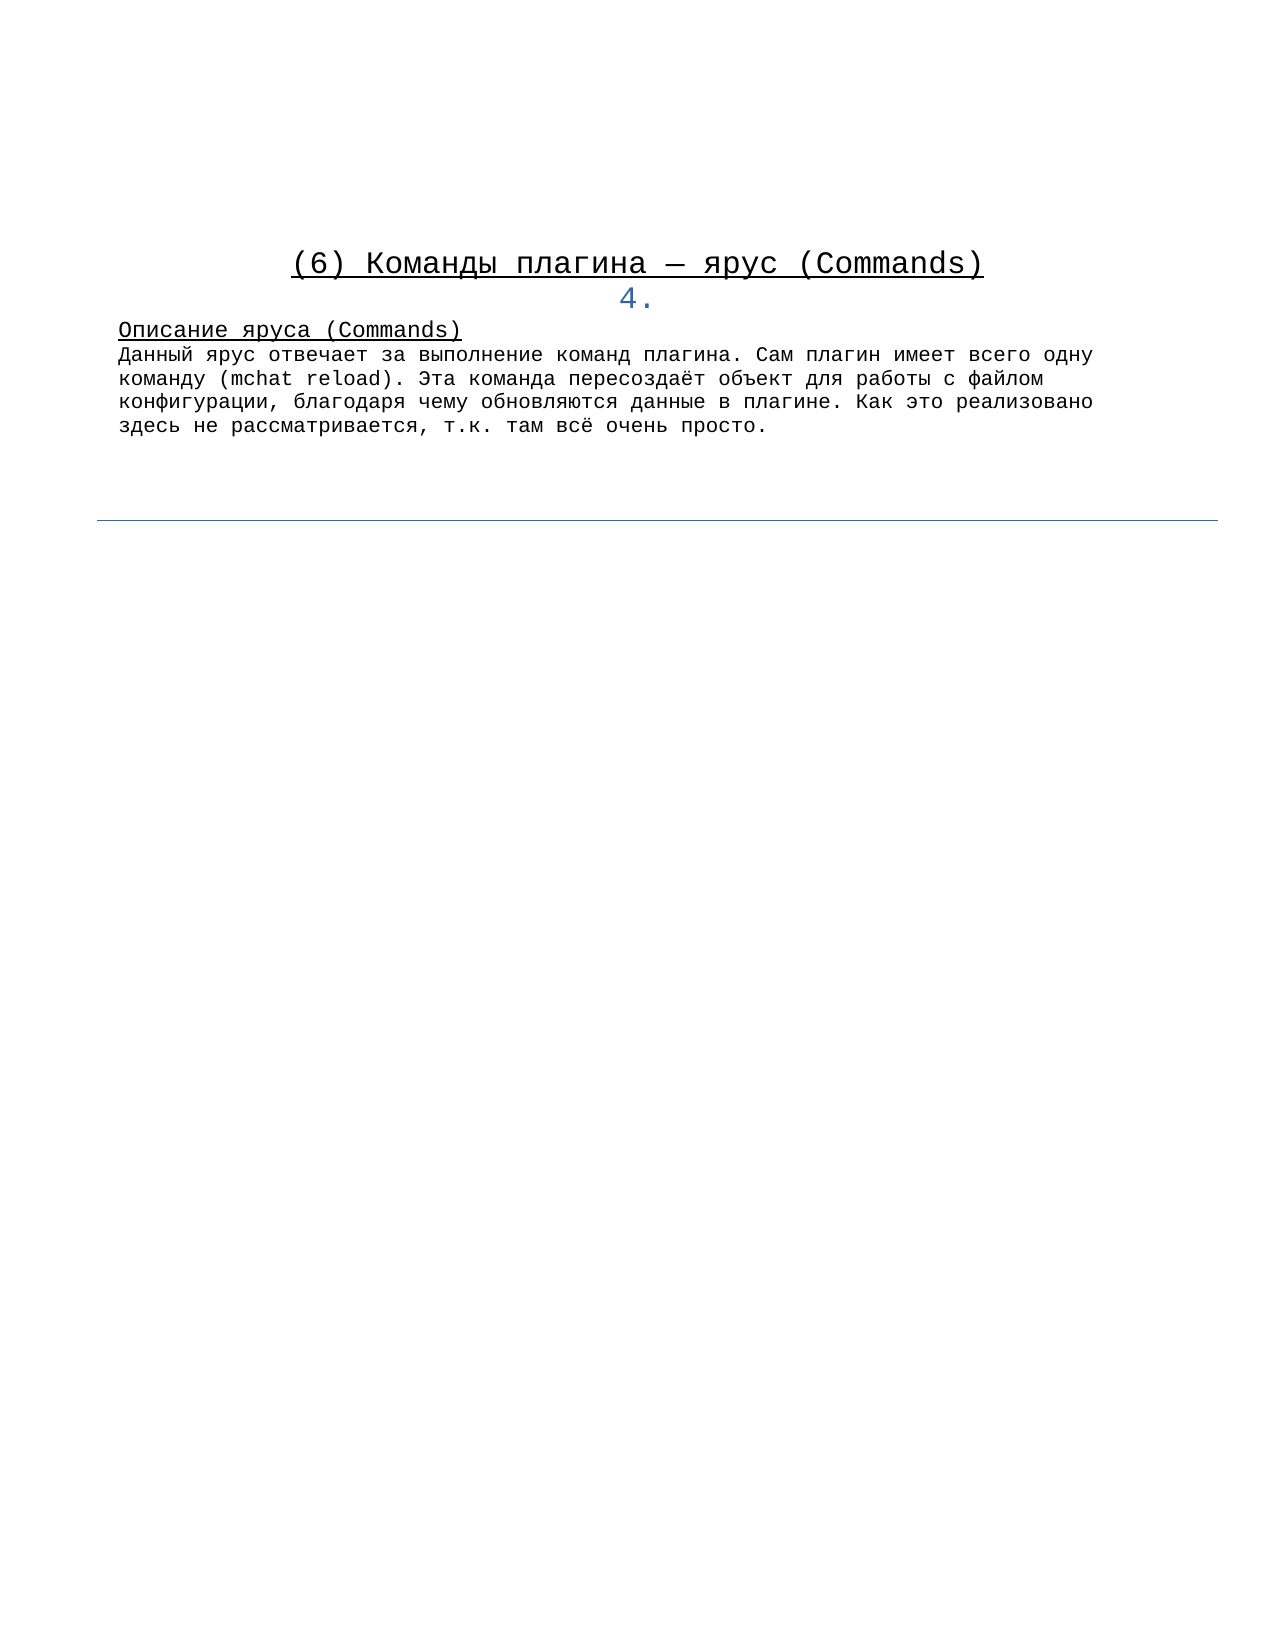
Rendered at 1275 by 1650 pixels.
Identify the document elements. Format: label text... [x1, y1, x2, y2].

text Описание яруса (Commands) [118, 318, 1157, 344]
text (6) Команды плагина — ярус (Commands) [118, 247, 1157, 283]
text Данный ярус отвечает за выполнение команд плагина. Сам плагин имеет всего одну команду (mchat reload). Эта команда пересоздаёт объект для работы с файлом конфигурации, благодаря чему обновляются данные в плагине. Как это реализовано здесь не рассматривается, т.к. там всё очень просто. [118, 344, 1157, 438]
text 4. [118, 283, 1157, 318]
